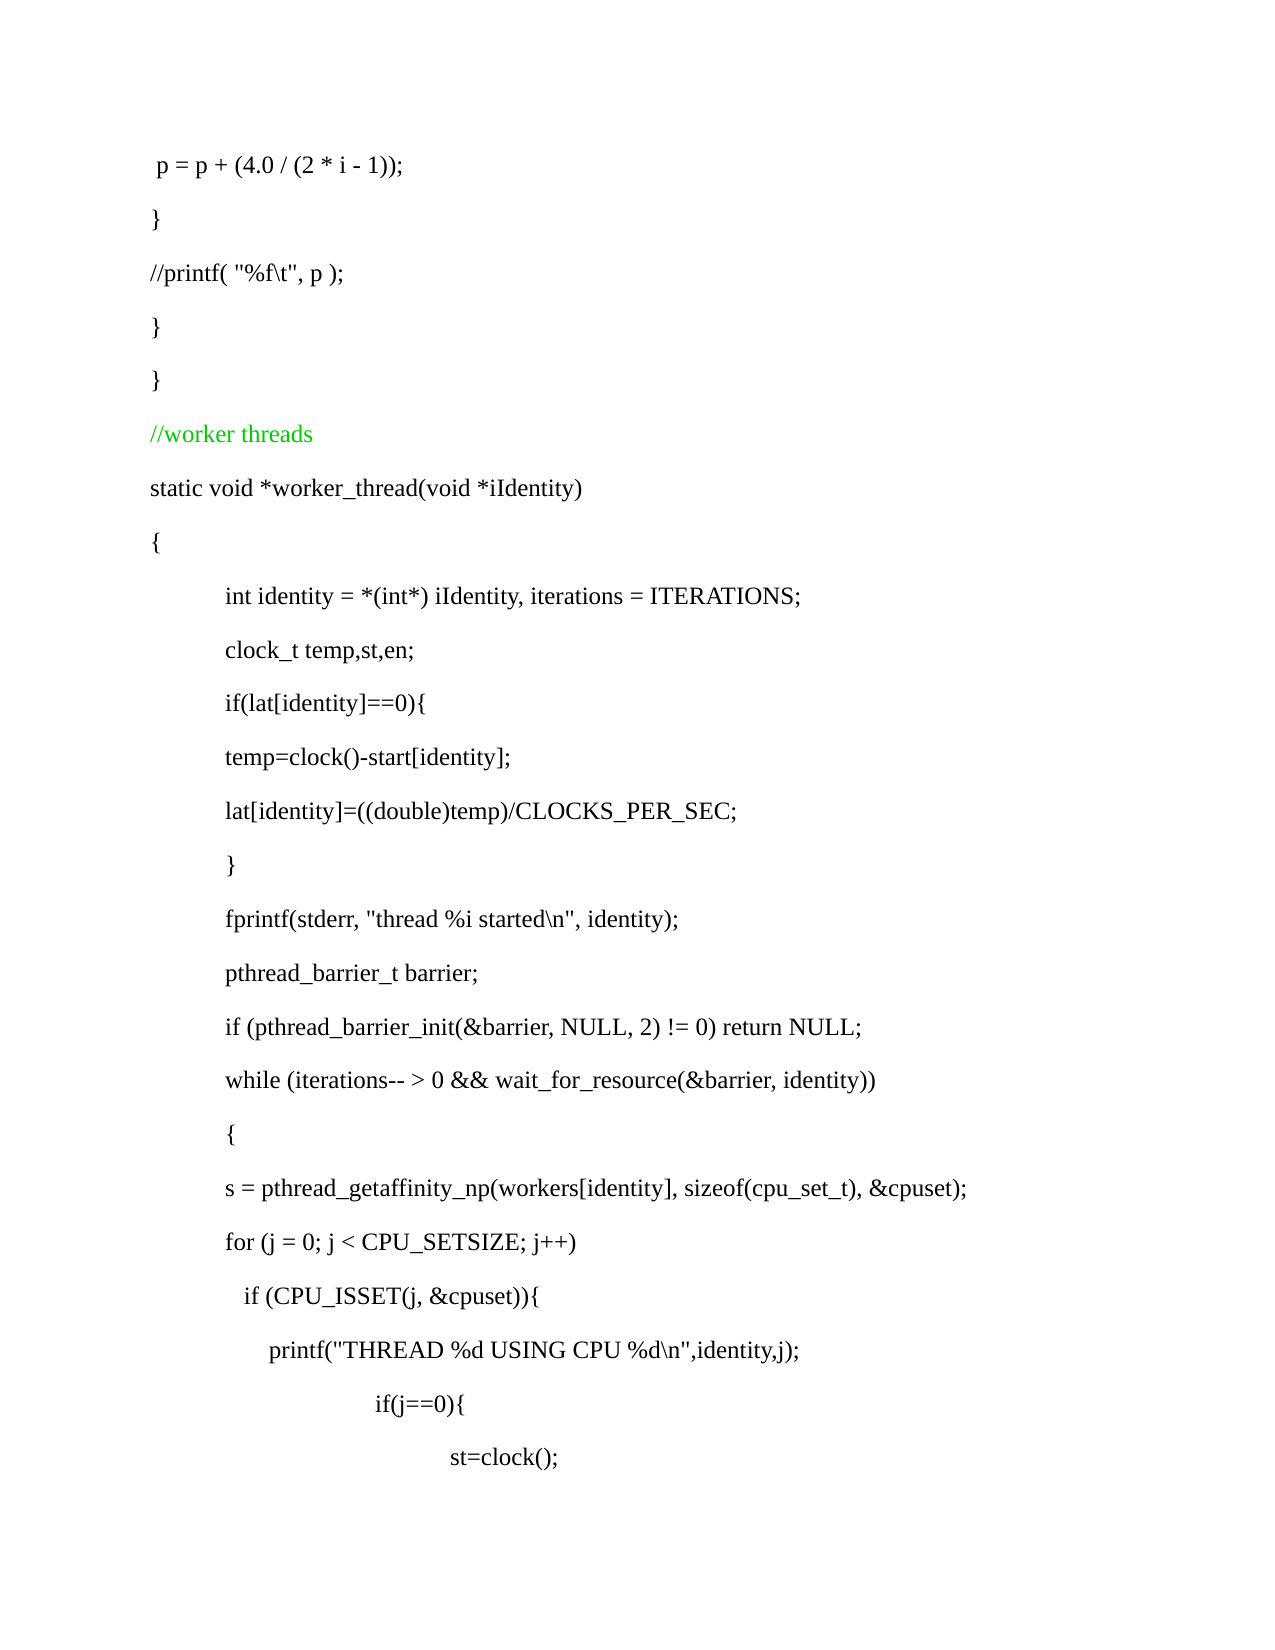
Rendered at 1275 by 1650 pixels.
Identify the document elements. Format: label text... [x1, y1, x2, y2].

text if (CPU_ISSET(j, &cpuset)){ [150, 1281, 1125, 1310]
text lat[identity]=((double)temp)/CLOCKS_PER_SEC; [150, 796, 1125, 825]
text //worker threads [150, 419, 1125, 448]
text printf("THREAD %d USING CPU %d\n",identity,j); [150, 1335, 1125, 1363]
text //printf( "%f\t", p ); [150, 258, 1125, 286]
text pthread_barrier_t barrier; [150, 958, 1125, 987]
text for (j = 0; j < CPU_SETSIZE; j++) [150, 1227, 1125, 1256]
text temp=clock()-start[identity]; [150, 742, 1125, 771]
text { [150, 1119, 1125, 1148]
text int identity = *(int*) iIdentity, iterations = ITERATIONS; [150, 581, 1125, 609]
text while (iterations-- > 0 && wait_for_resource(&barrier, identity)) [150, 1066, 1125, 1094]
text if(j==0){ [150, 1389, 1125, 1417]
text st=clock(); [150, 1442, 1125, 1471]
text clock_t temp,st,en; [150, 635, 1125, 663]
text if(lat[identity]==0){ [150, 688, 1125, 717]
text p = p + (4.0 / (2 * i - 1)); [150, 150, 1125, 179]
text } [150, 312, 1125, 340]
text } [150, 365, 1125, 394]
text fprintf(stderr, "thread %i started\n", identity); [150, 904, 1125, 933]
text if (pthread_barrier_init(&barrier, NULL, 2) != 0) return NULL; [150, 1012, 1125, 1040]
text s = pthread_getaffinity_np(workers[identity], sizeof(cpu_set_t), &cpuset); [150, 1173, 1125, 1202]
text static void *worker_thread(void *iIdentity) [150, 473, 1125, 502]
text } [150, 850, 1125, 879]
text } [150, 204, 1125, 233]
text { [150, 527, 1125, 556]
